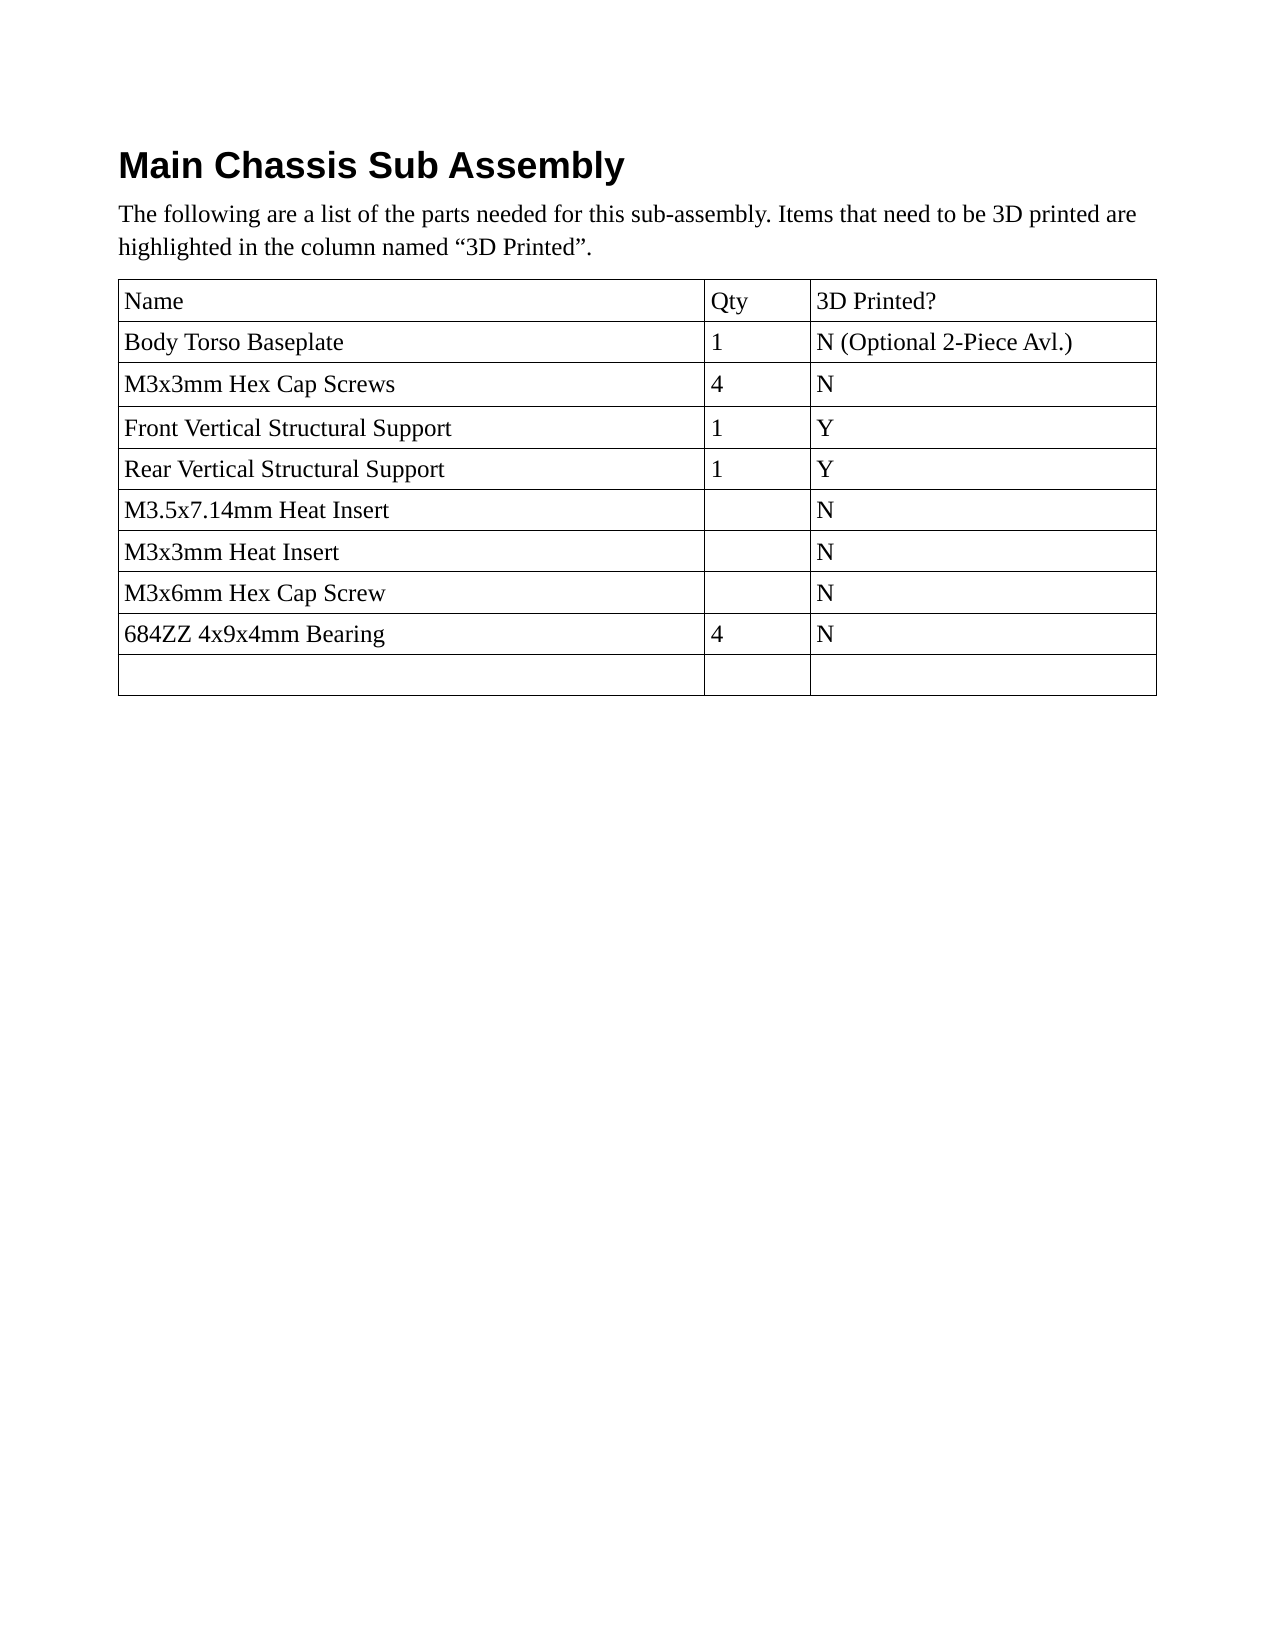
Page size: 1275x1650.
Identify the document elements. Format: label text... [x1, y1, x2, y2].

table_cell [705, 490, 810, 530]
table_cell 1 [705, 322, 810, 362]
table_cell [705, 531, 810, 571]
table_cell [705, 572, 810, 612]
table_cell 684ZZ 4x9x4mm Bearing [119, 614, 704, 654]
table_cell N [811, 614, 1156, 654]
text The following are a list of the parts needed for this sub-assembly. Items that need to be 3D printed are highlighted in the column named “3D Printed”. [118, 199, 1157, 261]
table_header Name [119, 280, 704, 321]
table_cell M3x3mm Heat Insert [119, 531, 704, 571]
table_cell 1 [705, 407, 810, 447]
table_header Qty [705, 280, 810, 321]
table_cell Rear Vertical Structural Support [119, 449, 704, 489]
table_cell M3.5x7.14mm Heat Insert [119, 490, 704, 530]
table_cell Body Torso Baseplate [119, 322, 704, 362]
table_cell Y [811, 407, 1156, 447]
table_cell N [811, 531, 1156, 571]
subtitle Main Chassis Sub Assembly [118, 143, 1157, 186]
table_cell N [811, 363, 1156, 406]
table_cell 4 [705, 363, 810, 406]
table_header 3D Printed? [811, 280, 1156, 321]
table_cell N [811, 490, 1156, 530]
table_cell M3x6mm Hex Cap Screw [119, 572, 704, 612]
table_cell 4 [705, 614, 810, 654]
table_cell Front Vertical Structural Support [119, 407, 704, 447]
table_cell N (Optional 2-Piece Avl.) [811, 322, 1156, 362]
table_cell Y [811, 449, 1156, 489]
table_cell N [811, 572, 1156, 612]
table_cell [705, 655, 810, 695]
table_cell 1 [705, 449, 810, 489]
table_cell [811, 655, 1156, 695]
table_cell [119, 655, 704, 695]
table_cell M3x3mm Hex Cap Screws [119, 363, 704, 406]
